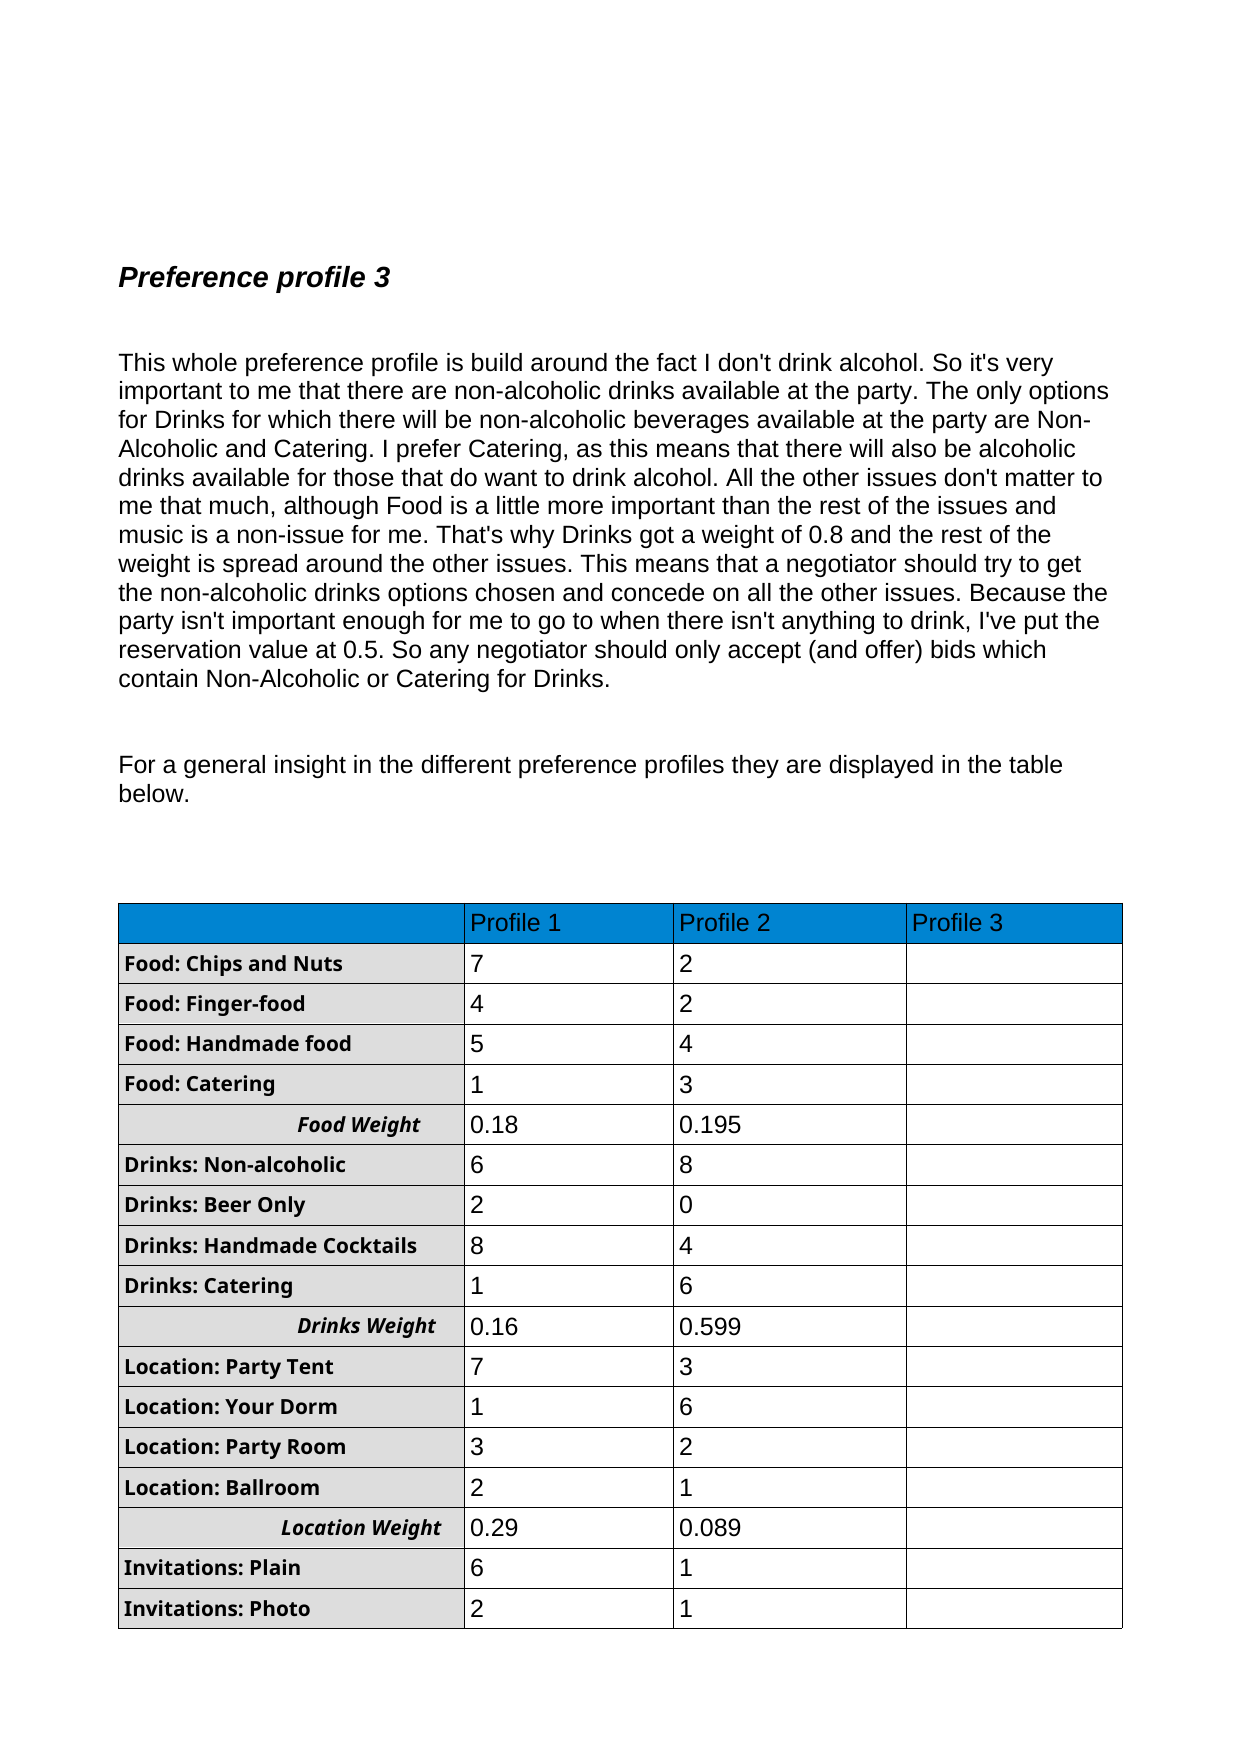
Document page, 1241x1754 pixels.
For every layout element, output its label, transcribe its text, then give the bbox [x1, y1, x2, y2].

table_header Profile 1 [465, 904, 673, 943]
table_cell Food: Chips and Nuts [119, 944, 464, 983]
table_cell [907, 1307, 1122, 1346]
table_cell 3 [674, 1347, 906, 1386]
text This whole preference profile is build around the fact I don't drink alcohol. So it's very important to me that there are non-alcoholic drinks available at the party. The only options for Drinks for which there will be non-alcoholic beverages available at the party are Non-Alcoholic and Catering. I prefer Catering, as this means that there will also be alcoholic drinks available for those that do want to drink alcohol. All the other issues don't matter to me that much, although Food is a little more important than the rest of the issues and music is a non-issue for me. That's why Drinks got a weight of 0.8 and the rest of the weight is spread around the other issues. This means that a negotiator should try to get the non-alcoholic drinks options chosen and concede on all the other issues. Because the party isn't important enough for me to go to when there isn't anything to drink, I've put the reservation value at 0.5. So any negotiator should only accept (and offer) bids which contain Non-Alcoholic or Catering for Drinks. [118, 347, 1122, 692]
table_cell 4 [674, 1226, 906, 1265]
table_cell 6 [674, 1266, 906, 1306]
subtitle Preference profile 3 [118, 260, 1122, 294]
table_cell [907, 1347, 1122, 1386]
table_cell [907, 1428, 1122, 1467]
table_cell [907, 984, 1122, 1023]
table_cell 1 [465, 1266, 673, 1306]
table_cell 0.195 [674, 1105, 906, 1144]
table_cell 3 [465, 1428, 673, 1467]
table_header Profile 2 [674, 904, 906, 943]
table_cell 5 [465, 1025, 673, 1064]
table_cell 2 [465, 1468, 673, 1507]
table_cell 0.16 [465, 1307, 673, 1346]
table_cell 7 [465, 944, 673, 983]
table_cell 1 [674, 1549, 906, 1588]
table_cell [907, 1589, 1122, 1628]
table_cell Food: Handmade food [119, 1025, 464, 1064]
table_cell 0.29 [465, 1508, 673, 1547]
table_cell Location: Party Tent [119, 1347, 464, 1386]
table_cell [907, 1105, 1122, 1144]
table_cell [907, 1508, 1122, 1547]
table_cell Invitations: Plain [119, 1549, 464, 1588]
table_cell 2 [465, 1186, 673, 1225]
table_cell Food: Catering [119, 1065, 464, 1104]
table_cell 6 [465, 1549, 673, 1588]
text For a general insight in the different preference profiles they are displayed in the table below. [118, 750, 1122, 807]
table_cell Food Weight [119, 1105, 464, 1144]
table_cell Food: Finger-food [119, 984, 464, 1023]
table_cell Location: Ballroom [119, 1468, 464, 1507]
table_cell [907, 1468, 1122, 1507]
table_cell Location: Party Room [119, 1428, 464, 1467]
table_cell 7 [465, 1347, 673, 1386]
table_cell [907, 1549, 1122, 1588]
table_cell [907, 1065, 1122, 1104]
table_cell 4 [674, 1025, 906, 1064]
table_cell 8 [674, 1145, 906, 1185]
table_cell 0.089 [674, 1508, 906, 1547]
table_cell Drinks: Non-alcoholic [119, 1145, 464, 1185]
table_cell 6 [674, 1387, 906, 1427]
table_cell [907, 944, 1122, 983]
table_cell Location Weight [119, 1508, 464, 1547]
table_cell 2 [465, 1589, 673, 1628]
table_cell [907, 1145, 1122, 1185]
table_cell Drinks: Handmade Cocktails [119, 1226, 464, 1265]
table_cell [907, 1266, 1122, 1306]
table_cell Drinks Weight [119, 1307, 464, 1346]
table_cell Invitations: Photo [119, 1589, 464, 1628]
table_cell 0.18 [465, 1105, 673, 1144]
table_header Profile 3 [907, 904, 1122, 943]
table_cell 4 [465, 984, 673, 1023]
table_cell Drinks: Catering [119, 1266, 464, 1306]
table_cell [907, 1025, 1122, 1064]
table_header [119, 904, 464, 943]
table_cell Drinks: Beer Only [119, 1186, 464, 1225]
table_cell 8 [465, 1226, 673, 1265]
table_cell 0.599 [674, 1307, 906, 1346]
table_cell 0 [674, 1186, 906, 1225]
table_cell Location: Your Dorm [119, 1387, 464, 1427]
table_cell 2 [674, 1428, 906, 1467]
table_cell 3 [674, 1065, 906, 1104]
table_cell 1 [465, 1387, 673, 1427]
table_cell [907, 1186, 1122, 1225]
table_cell 2 [674, 944, 906, 983]
table_cell [907, 1387, 1122, 1427]
table_cell 1 [674, 1468, 906, 1507]
table_cell 1 [674, 1589, 906, 1628]
table_cell 6 [465, 1145, 673, 1185]
table_cell 1 [465, 1065, 673, 1104]
table_cell 2 [674, 984, 906, 1023]
table_cell [907, 1226, 1122, 1265]
